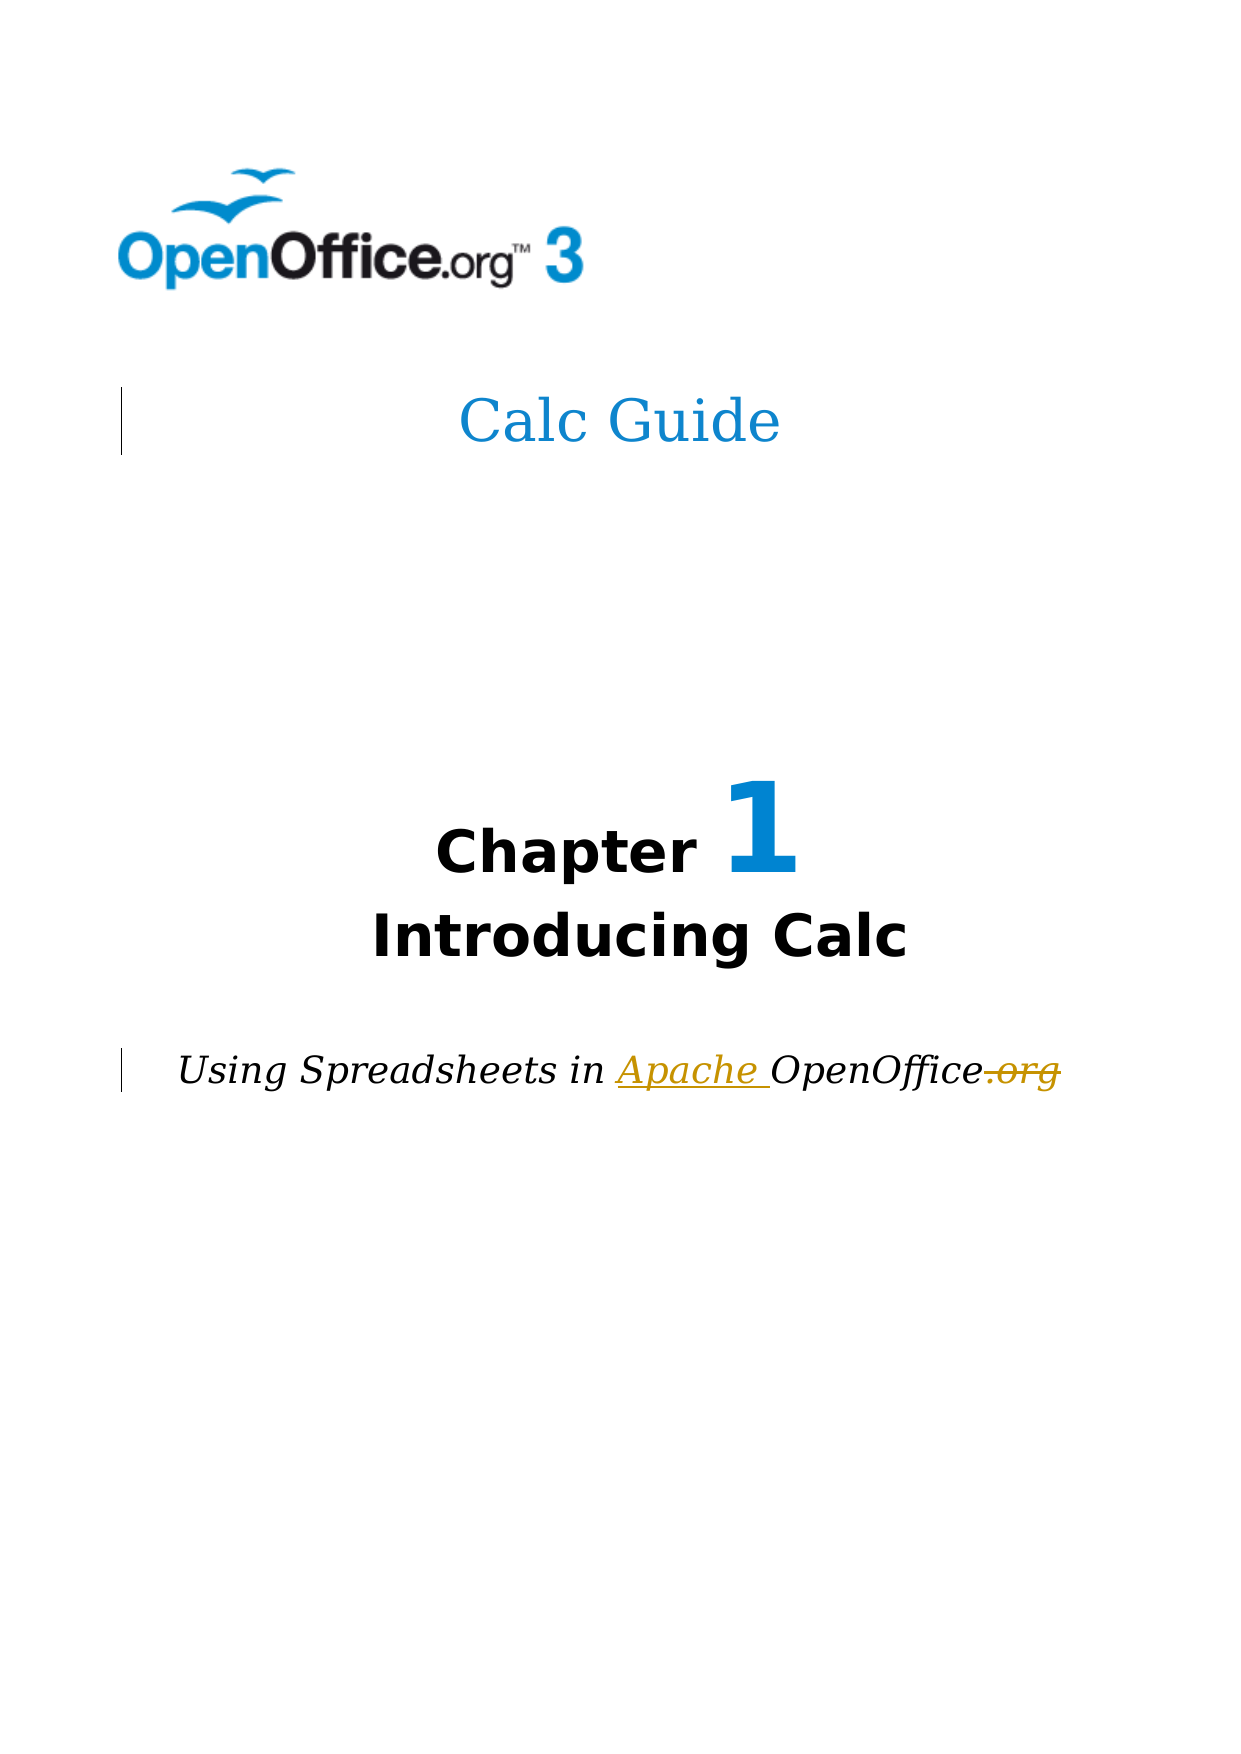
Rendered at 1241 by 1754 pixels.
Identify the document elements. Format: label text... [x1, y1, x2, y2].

subtitle Chapter 1 Introducing Calc [136, 756, 1104, 970]
text Calc Guide [136, 387, 1104, 455]
subtitle Using Spreadsheets in Apache OpenOffice [136, 1048, 1104, 1092]
picture [92, 140, 607, 316]
